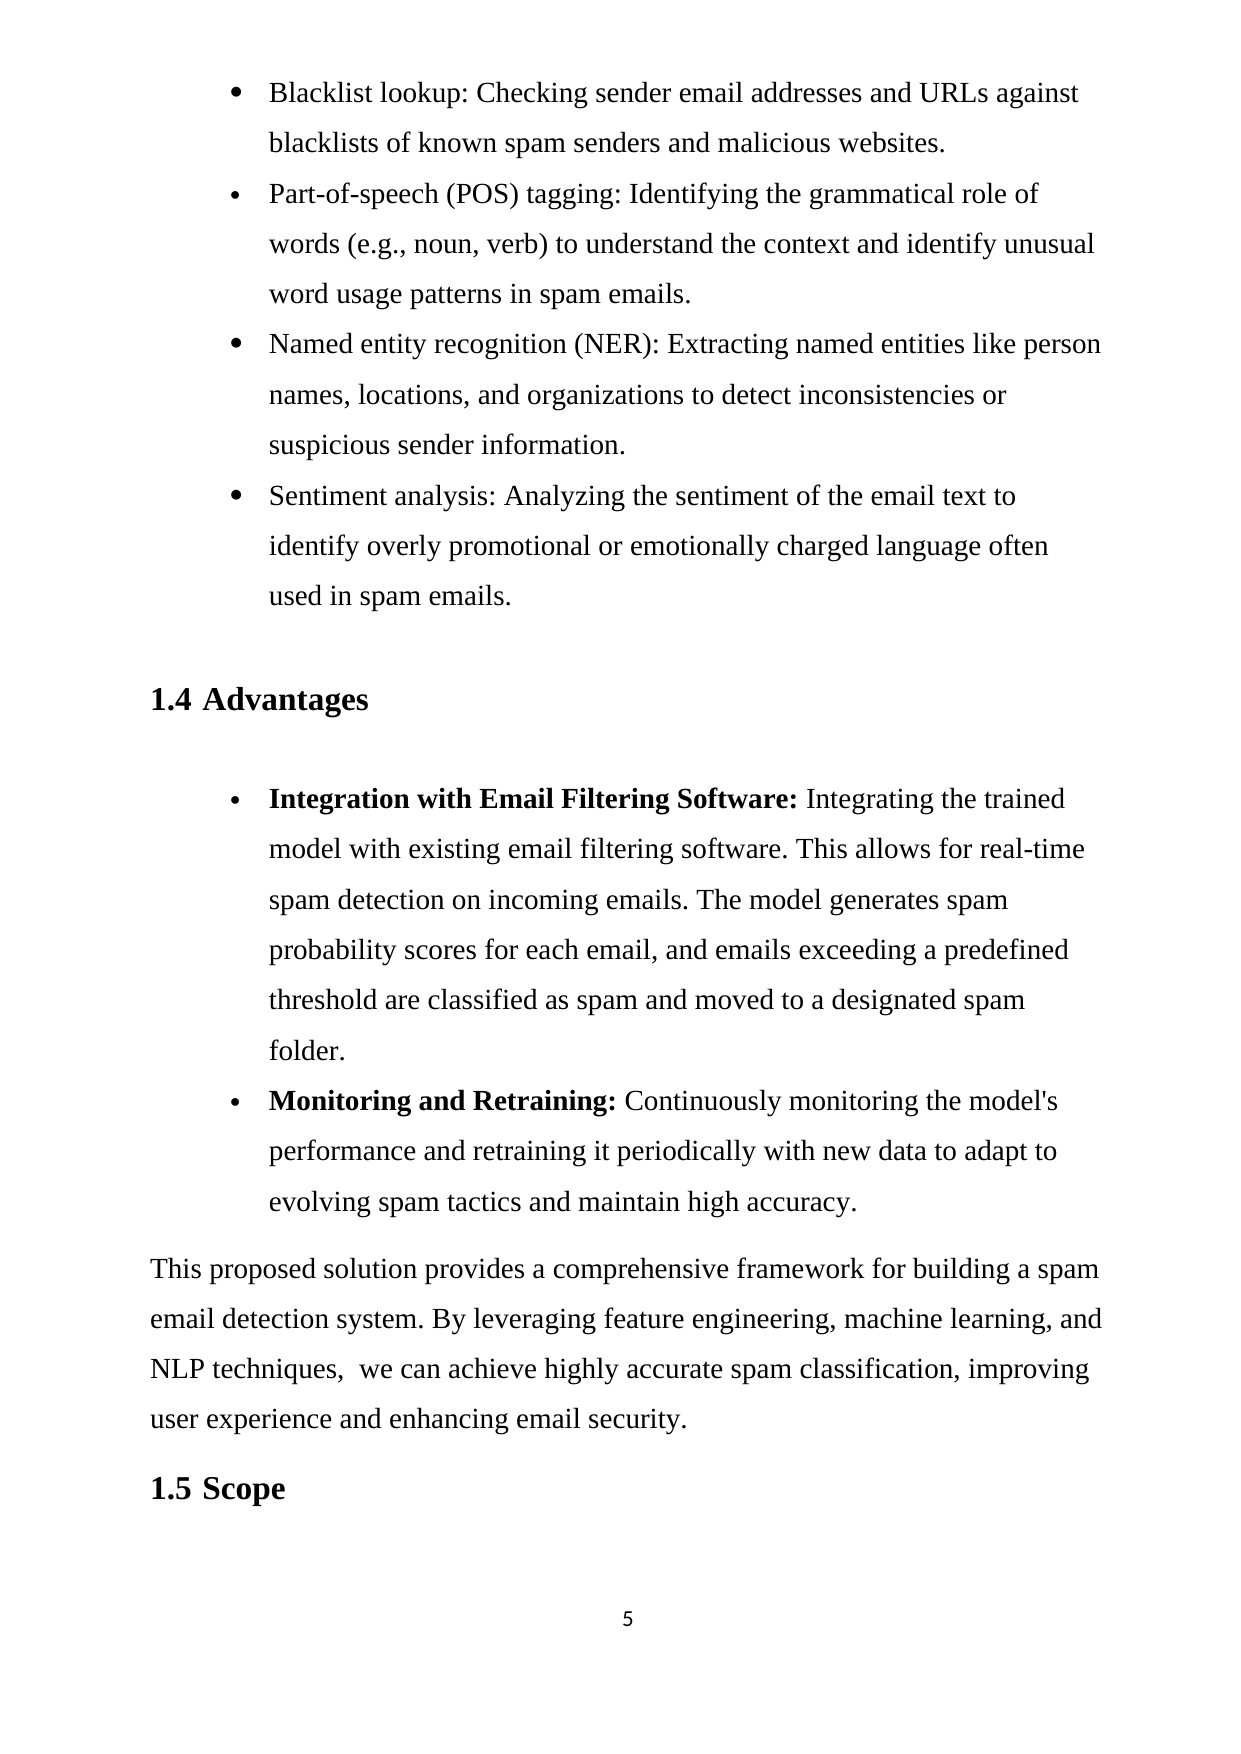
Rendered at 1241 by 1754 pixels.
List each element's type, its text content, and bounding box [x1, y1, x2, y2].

list Monitoring and Retraining: Continuously monitoring the model's performance and retraining it periodically with new data to adapt to evolving spam tactics and maintain high accuracy. [231, 1083, 1105, 1217]
list Advantages [150, 679, 1105, 717]
list Blacklist lookup: Checking sender email addresses and URLs against blacklists of known spam senders and malicious websites. [231, 75, 1105, 159]
list Integration with Email Filtering Software: Integrating the trained model with existing email filtering software. This allows for real-time spam detection on incoming emails. The model generates spam probability scores for each email, and emails exceeding a predefined threshold are classified as spam and moved to a designated spam folder. [231, 781, 1105, 1066]
list Part-of-speech (POS) tagging: Identifying the grammatical role of words (e.g., noun, verb) to understand the context and identify unusual word usage patterns in spam emails. [231, 176, 1105, 310]
text This proposed solution provides a comprehensive framework for building a spam email detection system. By leveraging feature engineering, machine learning, and NLP techniques, we can achieve highly accurate spam classification, improving user experience and enhancing email security. [150, 1251, 1105, 1435]
list Named entity recognition (NER): Extracting named entities like person names, locations, and organizations to detect inconsistencies or suspicious sender information. [231, 327, 1105, 461]
list Scope [150, 1469, 1105, 1507]
list Sentiment analysis: Analyzing the sentiment of the email text to identify overly promotional or emotionally charged language often used in spam emails. [231, 478, 1105, 612]
